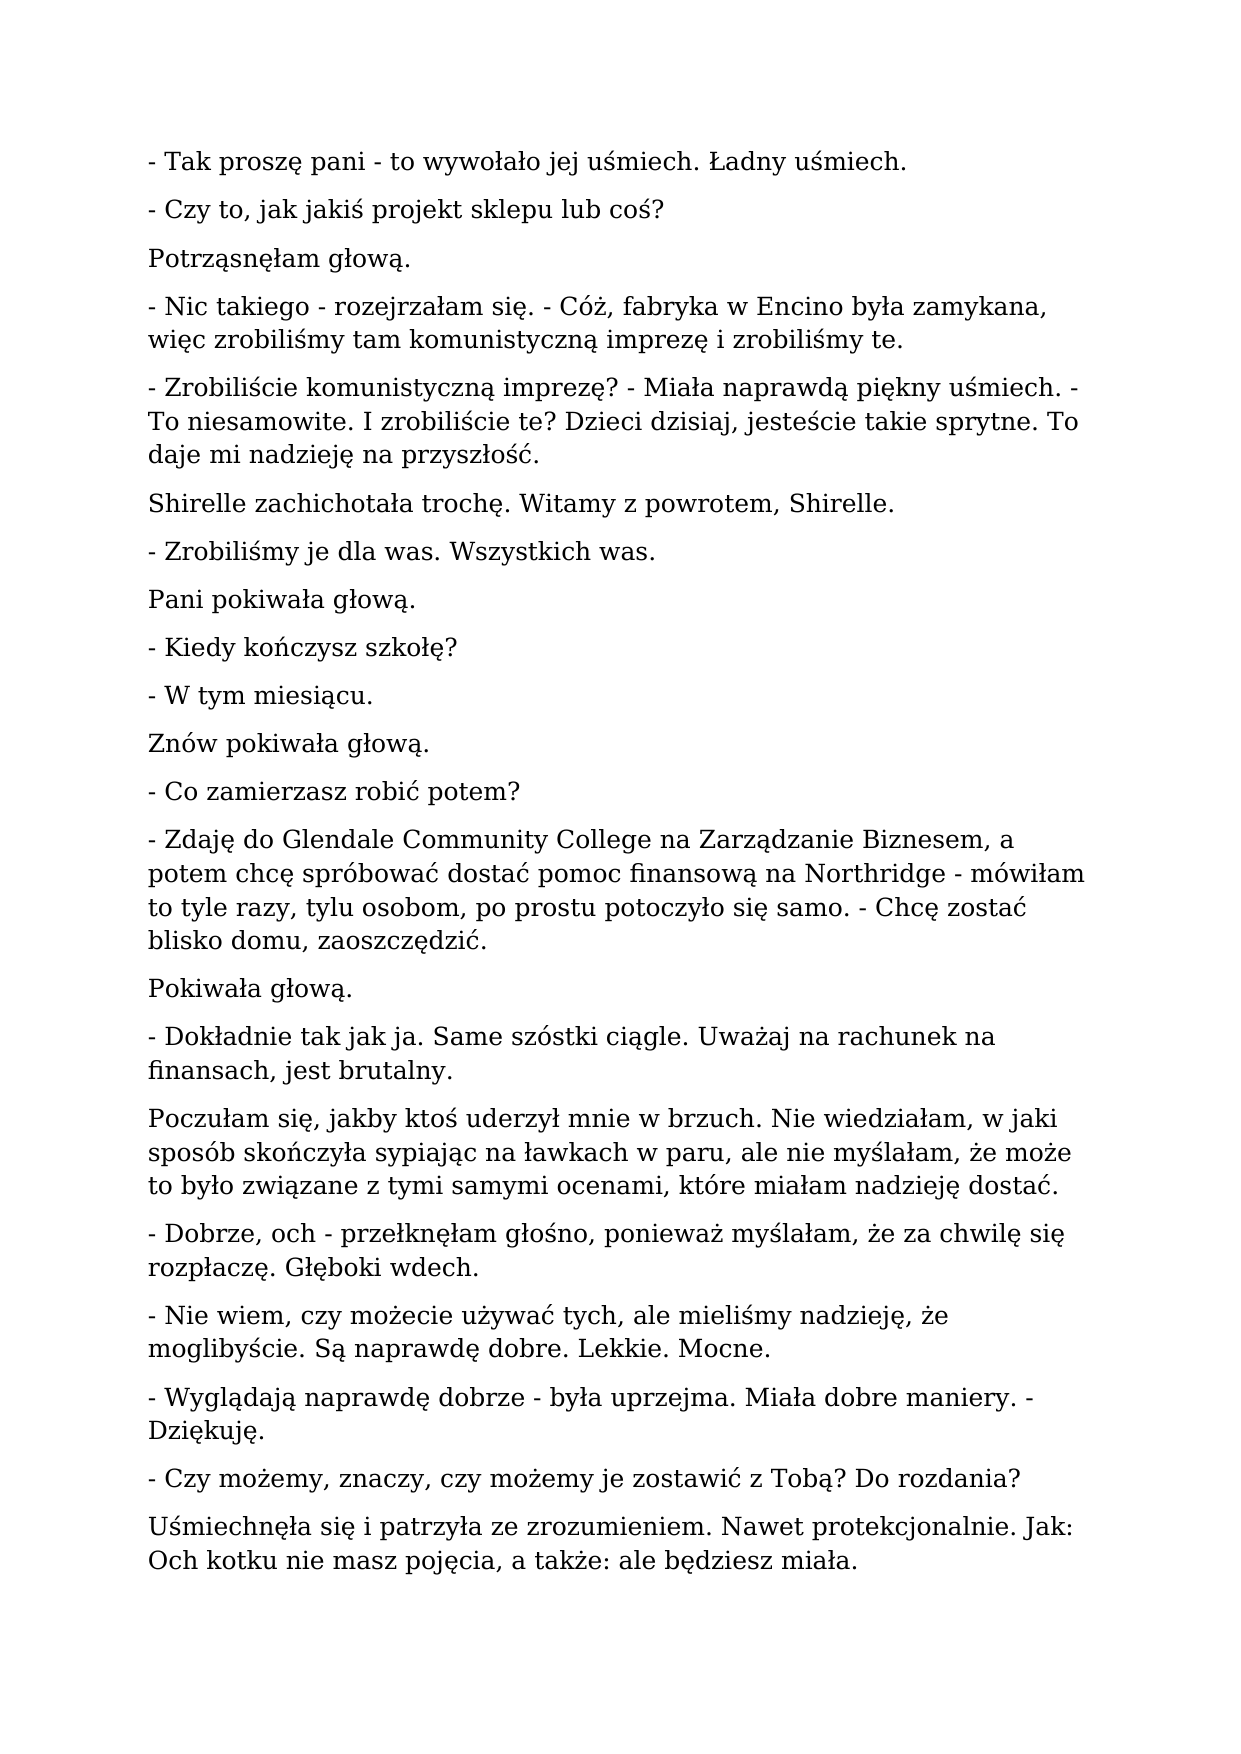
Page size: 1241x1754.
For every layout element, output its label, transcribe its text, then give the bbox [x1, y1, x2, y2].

text - Dokładnie tak jak ja. Same szóstki ciągle. Uważaj na rachunek na finansach, jest brutalny. [148, 1023, 1093, 1085]
text - Co zamierzasz robić potem? [148, 778, 1093, 807]
text Poczułam się, jakby ktoś uderzył mnie w brzuch. Nie wiedziałam, w jaki sposób skończyła sypiając na ławkach w paru, ale nie myślałam, że może to było związane z tymi samymi ocenami, które miałam nadzieję dostać. [148, 1104, 1093, 1201]
text - W tym miesiącu. [148, 681, 1093, 711]
text Pokiwała głową. [148, 974, 1093, 1004]
text - Zrobiliśmy je dla was. Wszystkich was. [148, 537, 1093, 566]
text Pani pokiwała głową. [148, 585, 1093, 614]
text Potrząsnęłam głową. [148, 244, 1093, 273]
text - Wyglądają naprawdę dobrze - była uprzejma. Miała dobre maniery. - Dziękuję. [148, 1383, 1093, 1446]
text - Kiedy kończysz szkołę? [148, 633, 1093, 662]
text - Tak proszę pani - to wywołało jej uśmiech. Ładny uśmiech. [148, 148, 1093, 177]
text - Czy to, jak jakiś projekt sklepu lub coś? [148, 196, 1093, 225]
text Uśmiechnęła się i patrzyła ze zrozumieniem. Nawet protekcjonalnie. Jak: Och kotku nie masz pojęcia, a także: ale będziesz miała. [148, 1513, 1093, 1575]
text Shirelle zachichotała trochę. Witamy z powrotem, Shirelle. [148, 489, 1093, 518]
text - Czy możemy, znaczy, czy możemy je zostawić z Tobą? Do rozdania? [148, 1464, 1093, 1494]
text - Nie wiem, czy możecie używać tych, ale mieliśmy nadzieję, że moglibyście. Są naprawdę dobre. Lekkie. Mocne. [148, 1301, 1093, 1364]
text - Zrobiliście komunistyczną imprezę? - Miała naprawdą piękny uśmiech. - To niesamowite. I zrobiliście te? Dzieci dzisiaj, jesteście takie sprytne. To daje mi nadzieję na przyszłość. [148, 374, 1093, 470]
text - Dobrze, och - przełknęłam głośno, ponieważ myślałam, że za chwilę się rozpłaczę. Głęboki wdech. [148, 1219, 1093, 1282]
text Znów pokiwała głową. [148, 729, 1093, 759]
text - Nic takiego - rozejrzałam się. - Cóż, fabryka w Encino była zamykana, więc zrobiliśmy tam komunistyczną imprezę i zrobiliśmy te. [148, 292, 1093, 355]
text - Zdaję do Glendale Community College na Zarządzanie Biznesem, a potem chcę spróbować dostać pomoc finansową na Northridge - mówiłam to tyle razy, tylu osobom, po prostu potoczyło się samo. - Chcę zostać blisko domu, zaoszczędzić. [148, 826, 1093, 956]
